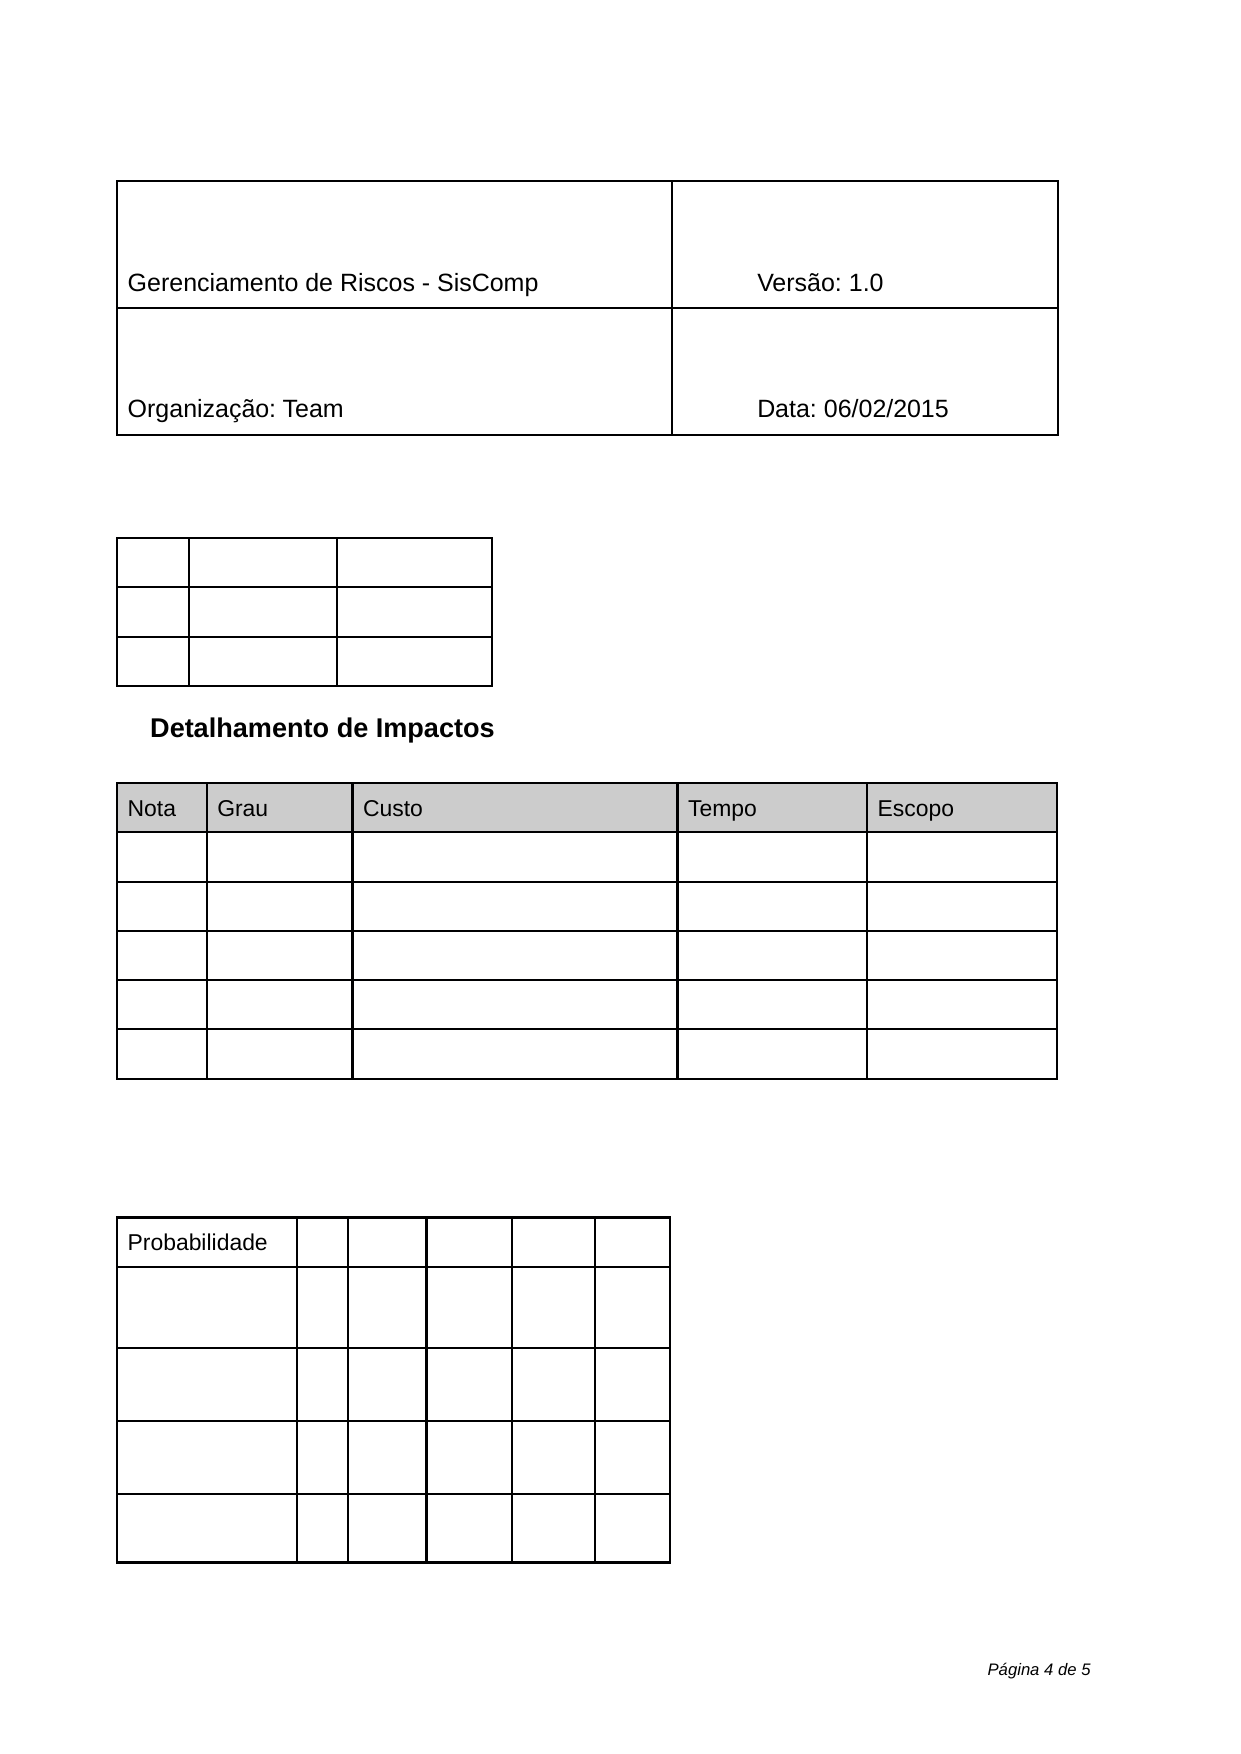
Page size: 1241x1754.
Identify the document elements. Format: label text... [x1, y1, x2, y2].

table_cell [118, 932, 206, 979]
table_cell [118, 1495, 296, 1561]
table_cell [208, 883, 351, 930]
table_cell [349, 1349, 425, 1420]
subtitle Detalhamento de Impactos [150, 712, 1090, 743]
table_cell [338, 588, 491, 636]
table_cell [868, 883, 1056, 930]
table_cell [596, 1422, 669, 1493]
table_header [298, 1219, 347, 1266]
table_cell [298, 1268, 347, 1347]
table_cell [190, 588, 336, 636]
table_cell [596, 1349, 669, 1420]
table_cell [868, 981, 1056, 1028]
table_cell [596, 1495, 669, 1561]
table_cell [190, 539, 336, 586]
table_cell [354, 883, 676, 930]
table_cell [118, 638, 188, 685]
table_cell [208, 833, 351, 881]
table_cell [118, 1268, 296, 1347]
table_cell [513, 1349, 594, 1420]
table_cell [679, 1030, 866, 1078]
table_cell [118, 539, 188, 586]
table_cell [679, 833, 866, 881]
table_cell [354, 1030, 676, 1078]
table_cell [208, 1030, 351, 1078]
table_cell [354, 981, 676, 1028]
table_cell [428, 1422, 511, 1493]
table_cell [354, 833, 676, 881]
table_header Escopo [868, 784, 1056, 831]
table_cell [679, 932, 866, 979]
table_cell [428, 1349, 511, 1420]
table_cell [354, 932, 676, 979]
table_cell [208, 981, 351, 1028]
table_header [428, 1219, 511, 1266]
table_cell [118, 1349, 296, 1420]
table_cell [338, 539, 491, 586]
table_header Probabilidade [118, 1219, 296, 1266]
table_cell [298, 1349, 347, 1420]
table_cell [118, 1030, 206, 1078]
table_header Custo [354, 784, 676, 831]
table_cell [118, 883, 206, 930]
table_cell [513, 1268, 594, 1347]
table_cell [118, 1422, 296, 1493]
table_cell [349, 1495, 425, 1561]
table_cell [868, 932, 1056, 979]
table_header Grau [208, 784, 351, 831]
table_cell [118, 588, 188, 636]
table_cell [513, 1422, 594, 1493]
table_cell [349, 1268, 425, 1347]
table_cell [349, 1422, 425, 1493]
table_cell [679, 981, 866, 1028]
table_cell [190, 638, 336, 685]
table_cell [298, 1495, 347, 1561]
table_cell [596, 1268, 669, 1347]
table_cell [118, 833, 206, 881]
table_cell [868, 1030, 1056, 1078]
table_cell [868, 833, 1056, 881]
table_cell [338, 638, 491, 685]
table_cell [679, 883, 866, 930]
table_cell [118, 981, 206, 1028]
table_header [596, 1219, 669, 1266]
table_cell [208, 932, 351, 979]
table_header Tempo [679, 784, 866, 831]
table_cell [513, 1495, 594, 1561]
table_cell [298, 1422, 347, 1493]
table_cell [428, 1495, 511, 1561]
table_cell [428, 1268, 511, 1347]
table_header Nota [118, 784, 206, 831]
table_header [513, 1219, 594, 1266]
table_header [349, 1219, 425, 1266]
